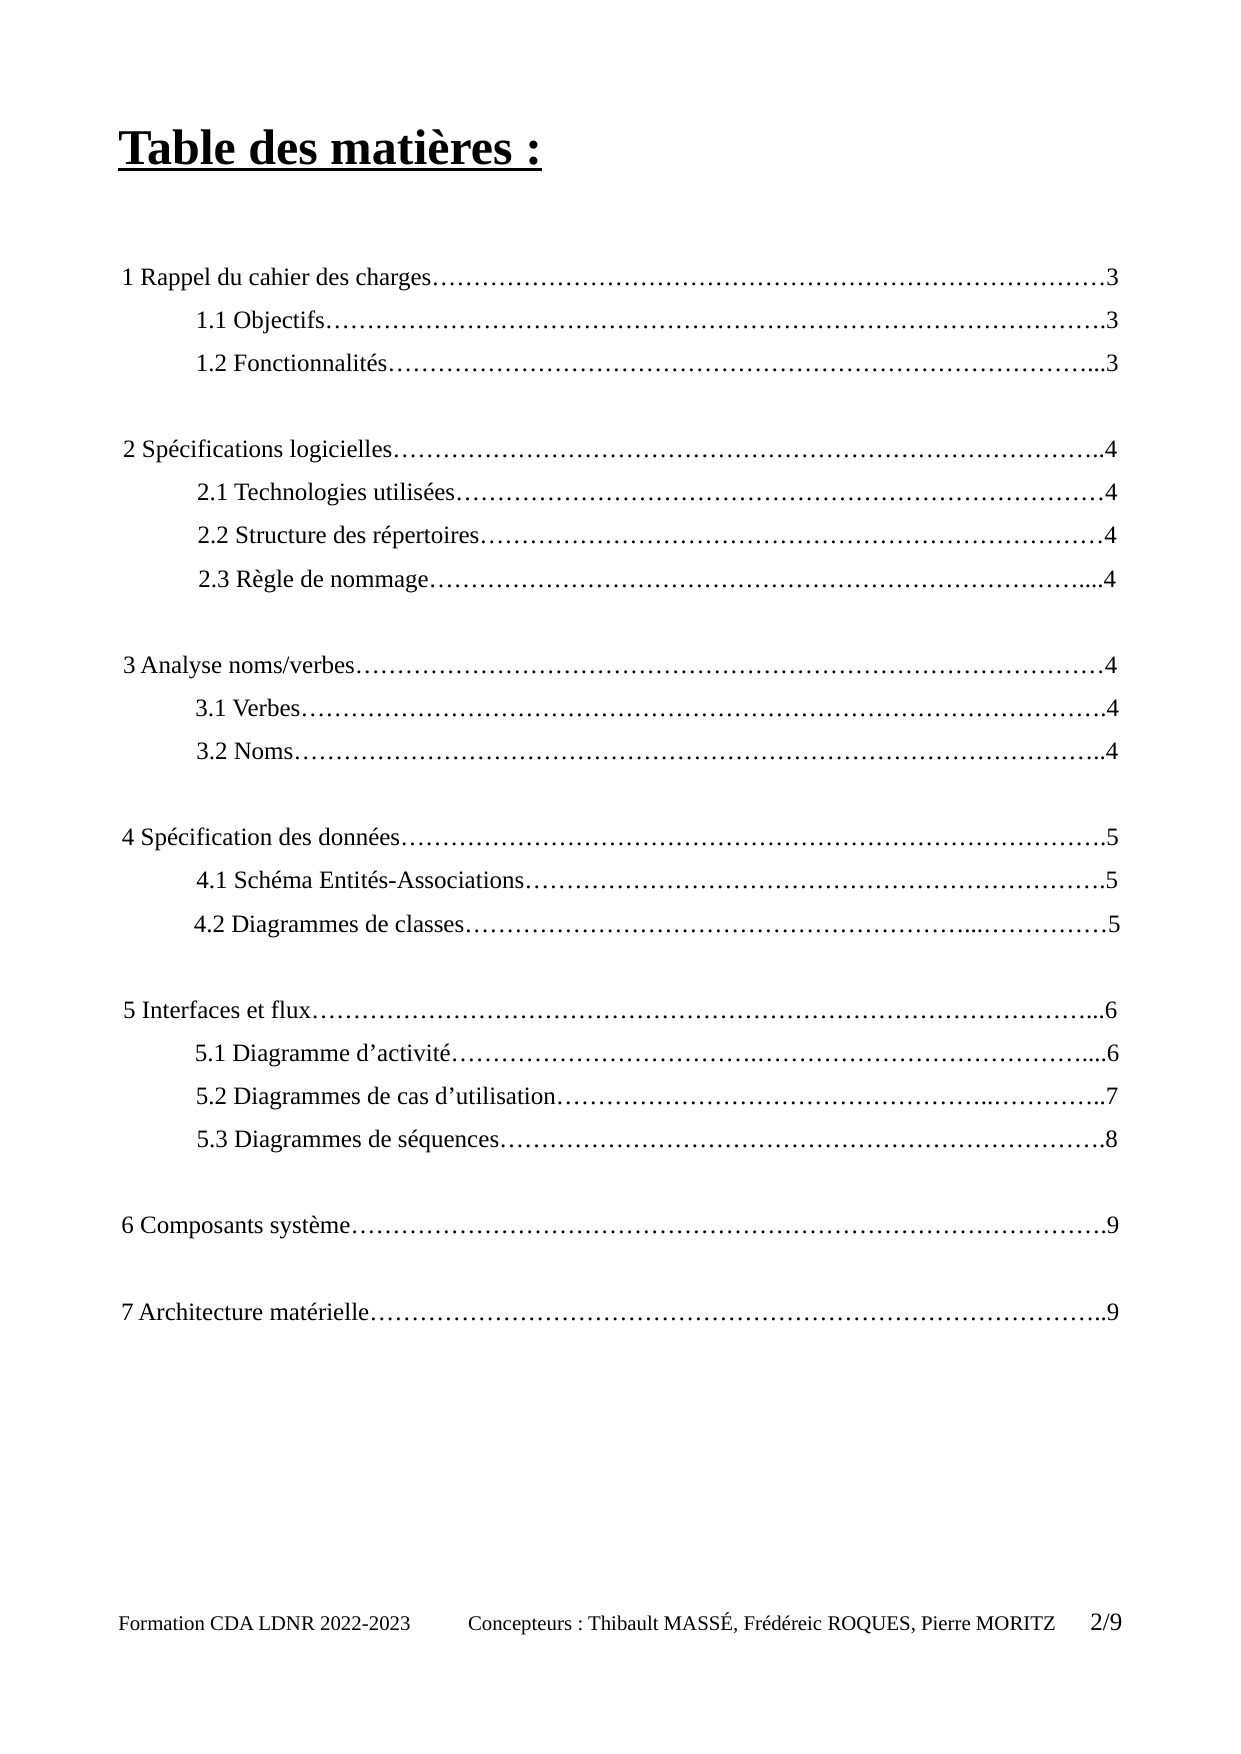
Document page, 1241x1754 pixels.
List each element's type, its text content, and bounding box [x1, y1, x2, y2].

text 5 Interfaces et flux…………………………………………………………………………………...6 [118, 995, 1122, 1024]
text 7 Architecture matérielle……………………………………………………………………………..9 [118, 1297, 1122, 1326]
text 5.3 Diagrammes de séquences……………………………………………………………….8 [118, 1124, 1122, 1153]
text 4.1 Schéma Entités-Associations…………………………………………………………….5 [118, 866, 1122, 894]
text 2 Spécifications logicielles…………………………………………………………………………..4 [118, 434, 1122, 463]
text 1.1 Objectifs………………………………………………………………………………….3 [118, 305, 1122, 334]
text 5.1 Diagramme d’activité……………………………….…………………………………....6 [118, 1038, 1122, 1067]
text 5.2 Diagrammes de cas d’utilisation……………………………………………..…………..7 [118, 1081, 1122, 1110]
text 2.2 Structure des répertoires…………………………………………………………………4 [118, 521, 1122, 549]
text 6 Composants système……………………………………………………………………………….9 [118, 1211, 1122, 1239]
text 3.1 Verbes…………………………………………………………………………………….4 [118, 693, 1122, 722]
text 1 Rappel du cahier des charges………………………………………………………………………3 [118, 262, 1122, 291]
text 1.2 Fonctionnalités…………………………………………………………………………...3 [118, 348, 1122, 377]
text Table des matières : [118, 118, 1122, 176]
text 2.1 Technologies utilisées……………………………………………………………………4 [118, 477, 1122, 506]
text 3.2 Noms……………………………………………………………………………………..4 [118, 736, 1122, 765]
text 3 Analyse noms/verbes………………………………………………………………………………4 [118, 650, 1122, 679]
text 4.2 Diagrammes de classes……………………………………………………...……………5 [118, 909, 1122, 937]
text 2.3 Règle de nommage……………………………………………………………………....4 [118, 564, 1122, 592]
text 4 Spécification des données………………………………………………………………………….5 [118, 822, 1122, 851]
